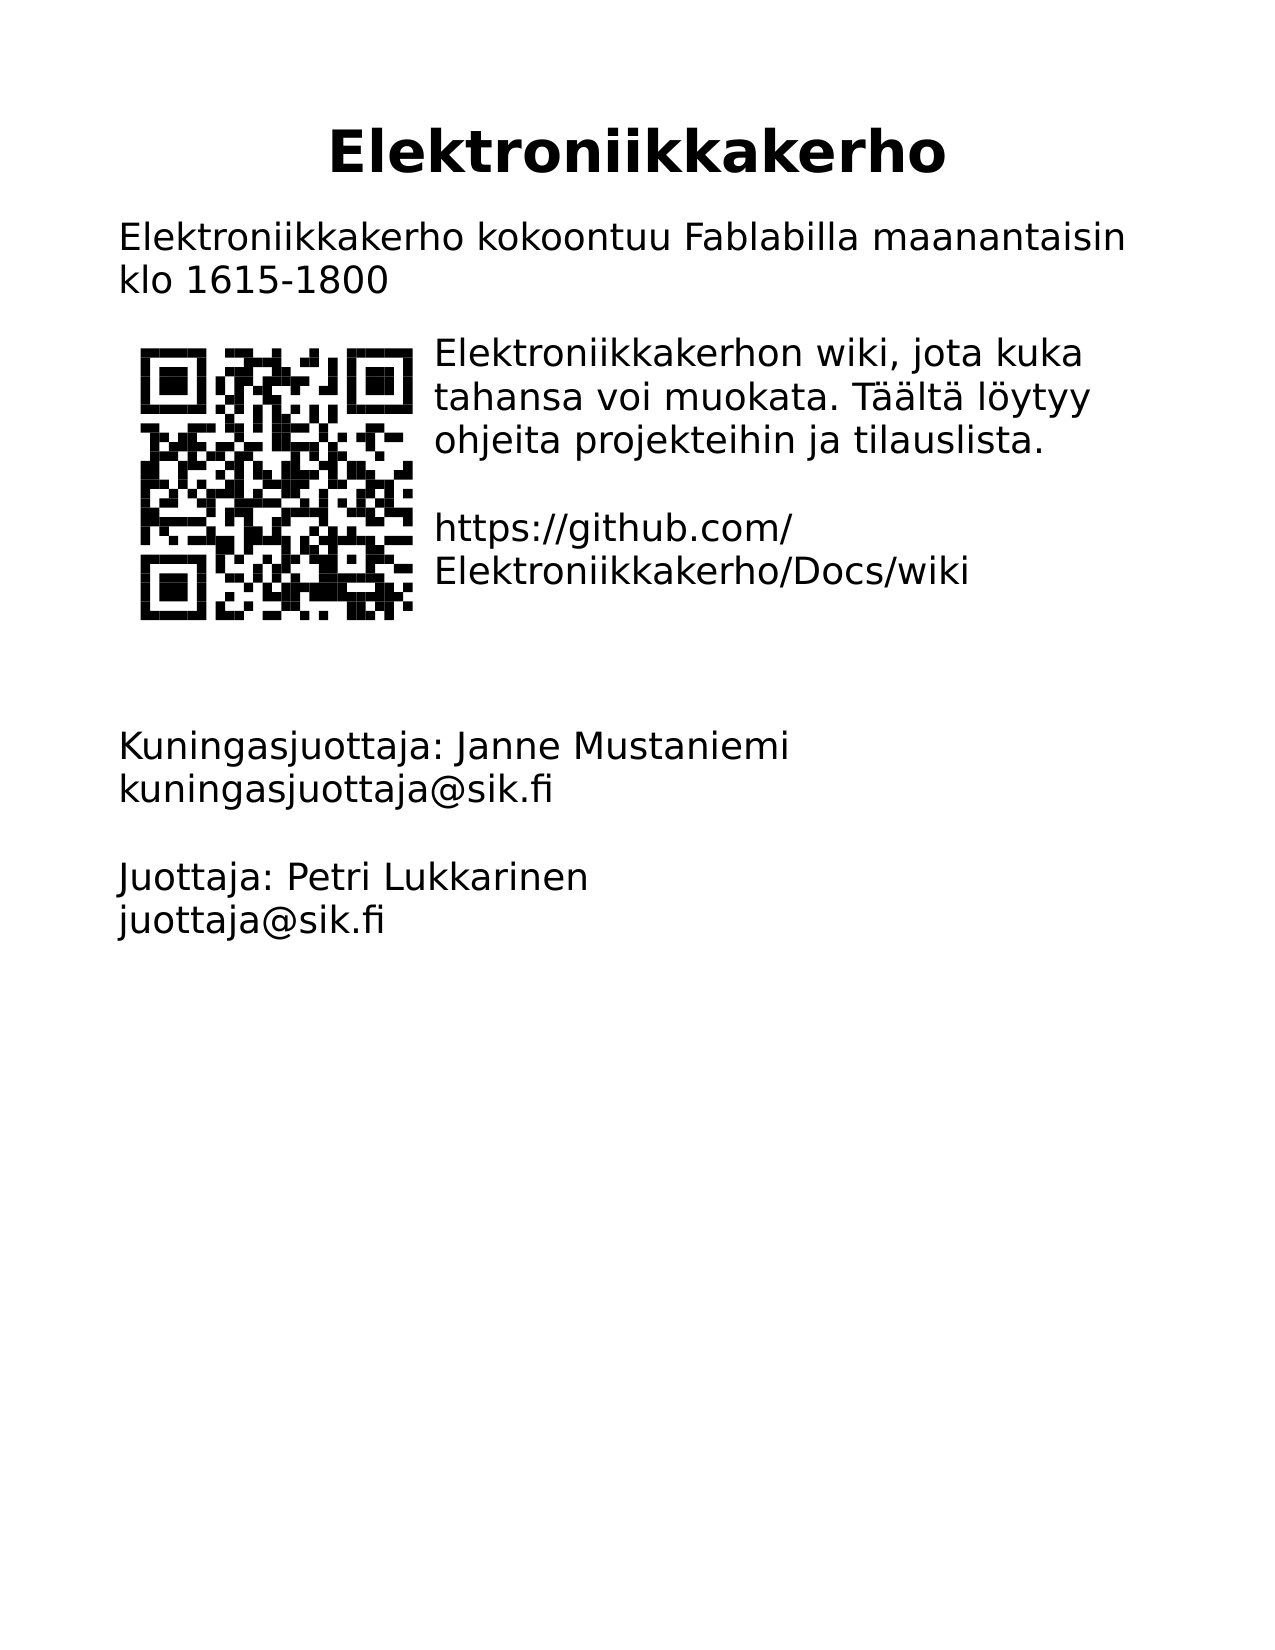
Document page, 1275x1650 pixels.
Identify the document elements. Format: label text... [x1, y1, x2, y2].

text Elektroniikkakerho kokoontuu Fablabilla maanantaisin klo 1615-1800 [118, 215, 1157, 302]
text Kuningasjuottaja: Janne Mustaniemi kuningasjuottaja@sik.fi [118, 724, 1157, 812]
text Juottaja: Petri Lukkarinen [118, 855, 1157, 899]
text https://github.com/Elektroniikkakerho/Docs/wiki [433, 506, 1157, 593]
text juottaja@sik.fi [118, 899, 1157, 943]
text Elektroniikkakerhon wiki, jota kuka tahansa voi muokata. Täältä löytyy ohjeita projekteihin ja tilauslista. [433, 332, 1157, 463]
text Elektroniikkakerho [118, 118, 1157, 186]
